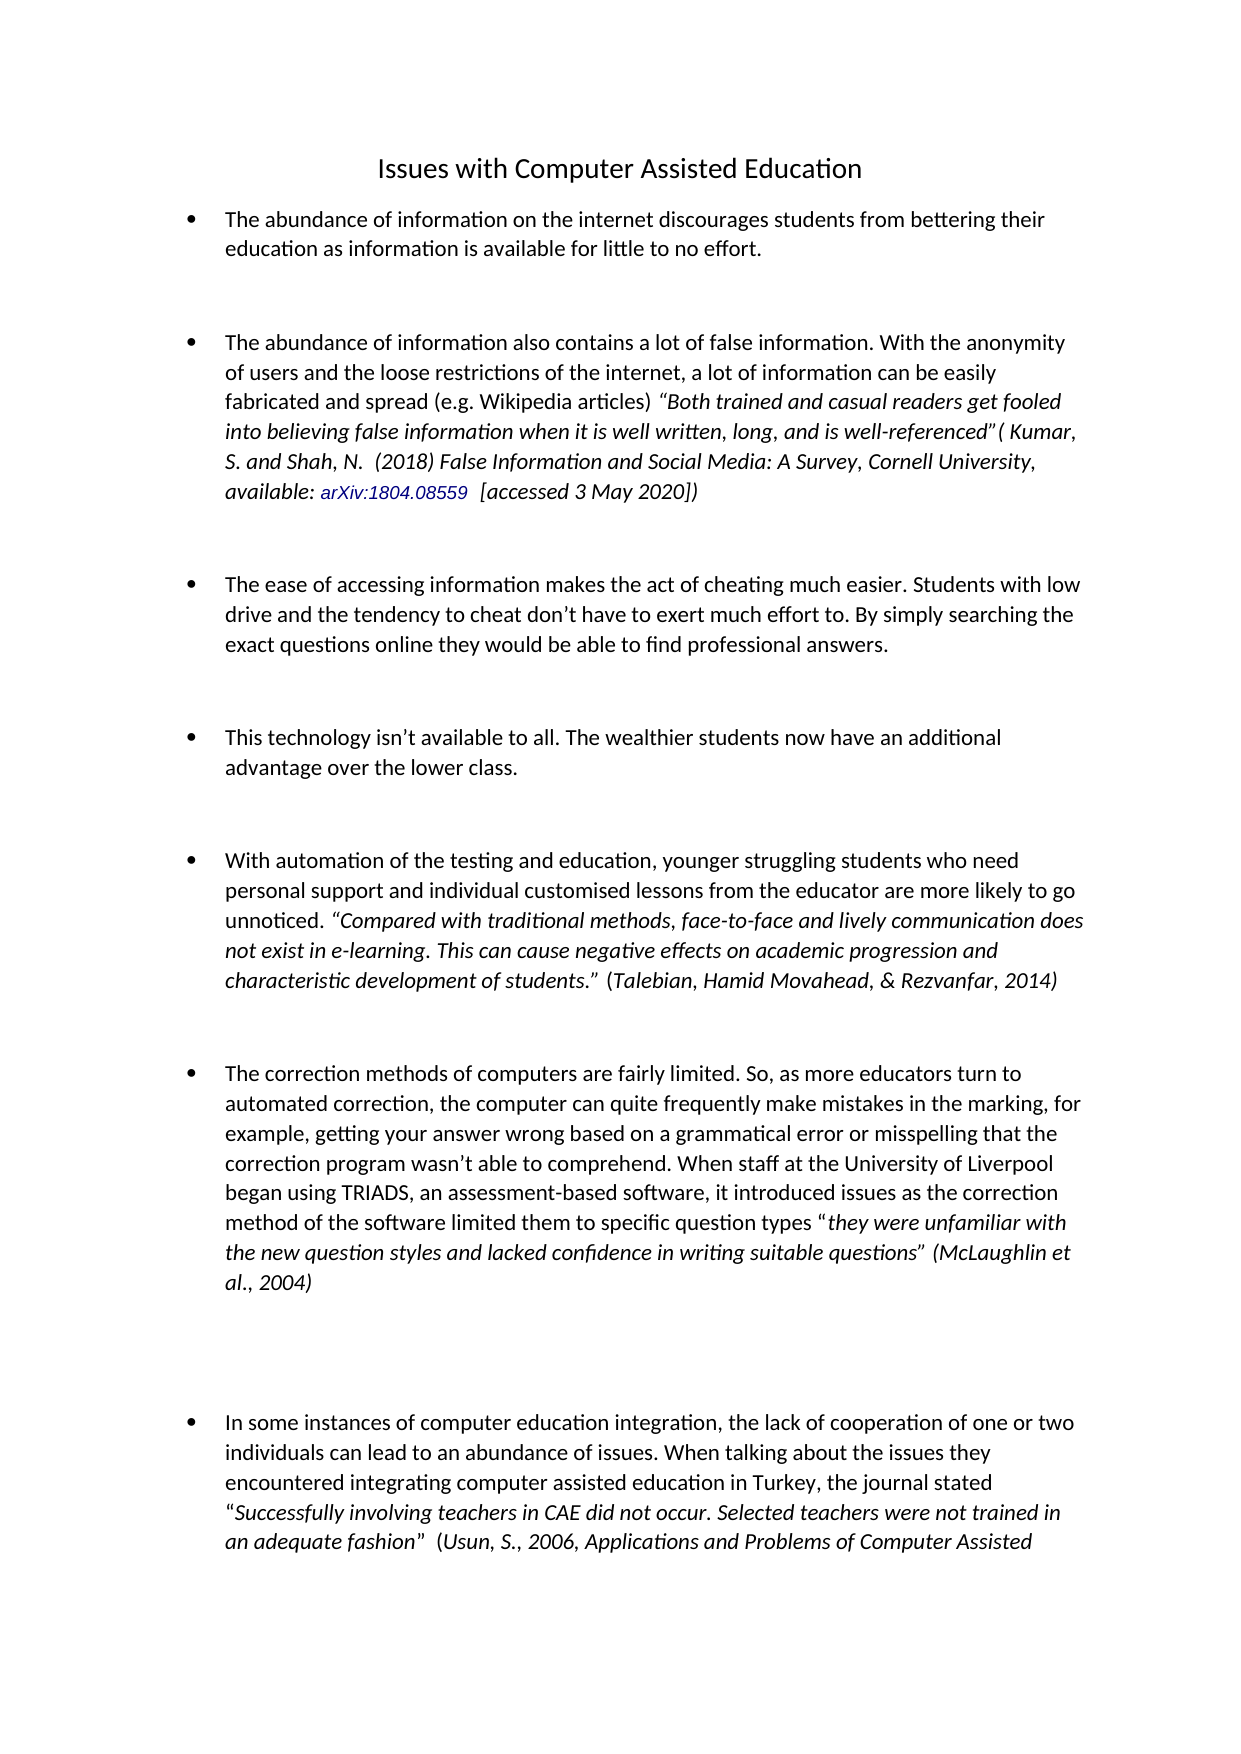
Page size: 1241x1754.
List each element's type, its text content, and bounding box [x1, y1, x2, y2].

list The correction methods of computers are fairly limited. So, as more educators turn to automated correction, the computer can quite frequently make mistakes in the marking, for example, getting your answer wrong based on a grammatical error or misspelling that the correction program wasn’t able to comprehend. When staff at the University of Liverpool began using TRIADS, an assessment-based software, it introduced issues as the correction method of the software limited them to specific question types “they were unfamiliar with the new question styles and lacked confidence in writing suitable questions” (McLaughlin et al., 2004) [187, 1059, 1090, 1296]
list The abundance of information also contains a lot of false information. With the anonymity of users and the loose restrictions of the internet, a lot of information can be easily fabricated and spread (e.g. Wikipedia articles) “Both trained and casual readers get fooled into believing false information when it is well written, long, and is well-referenced”( Kumar, S. and Shah, N. (2018) False Information and Social Media: A Survey, Cornell University, available: arXiv:1804.08559 [accessed 3 May 2020]) [187, 328, 1090, 505]
list This technology isn’t available to all. The wealthier students now have an additional advantage over the lower class. [187, 723, 1090, 781]
text Issues with Computer Assisted Education [150, 150, 1090, 186]
list The abundance of information on the internet discourages students from bettering their education as information is available for little to no effort. [187, 205, 1090, 263]
list The ease of accessing information makes the act of cheating much easier. Students with low drive and the tendency to cheat don’t have to exert much effort to. By simply searching the exact questions online they would be able to find professional answers. [187, 570, 1090, 658]
list With automation of the testing and education, younger struggling students who need personal support and individual customised lessons from the educator are more likely to go unnoticed. “Compared with traditional methods, face-to-face and lively communication does not exist in e-learning. This can cause negative effects on academic progression and characteristic development of students.” (Talebian, Hamid Movahead, & Rezvanfar, 2014) [187, 846, 1090, 994]
list In some instances of computer education integration, the lack of cooperation of one or two individuals can lead to an abundance of issues. When talking about the issues they encountered integrating computer assisted education in Turkey, the journal stated “Successfully involving teachers in CAE did not occur. Selected teachers were not trained in an adequate fashion” (Usun, S., 2006, Applications and Problems of Computer Assisted [187, 1408, 1090, 1556]
